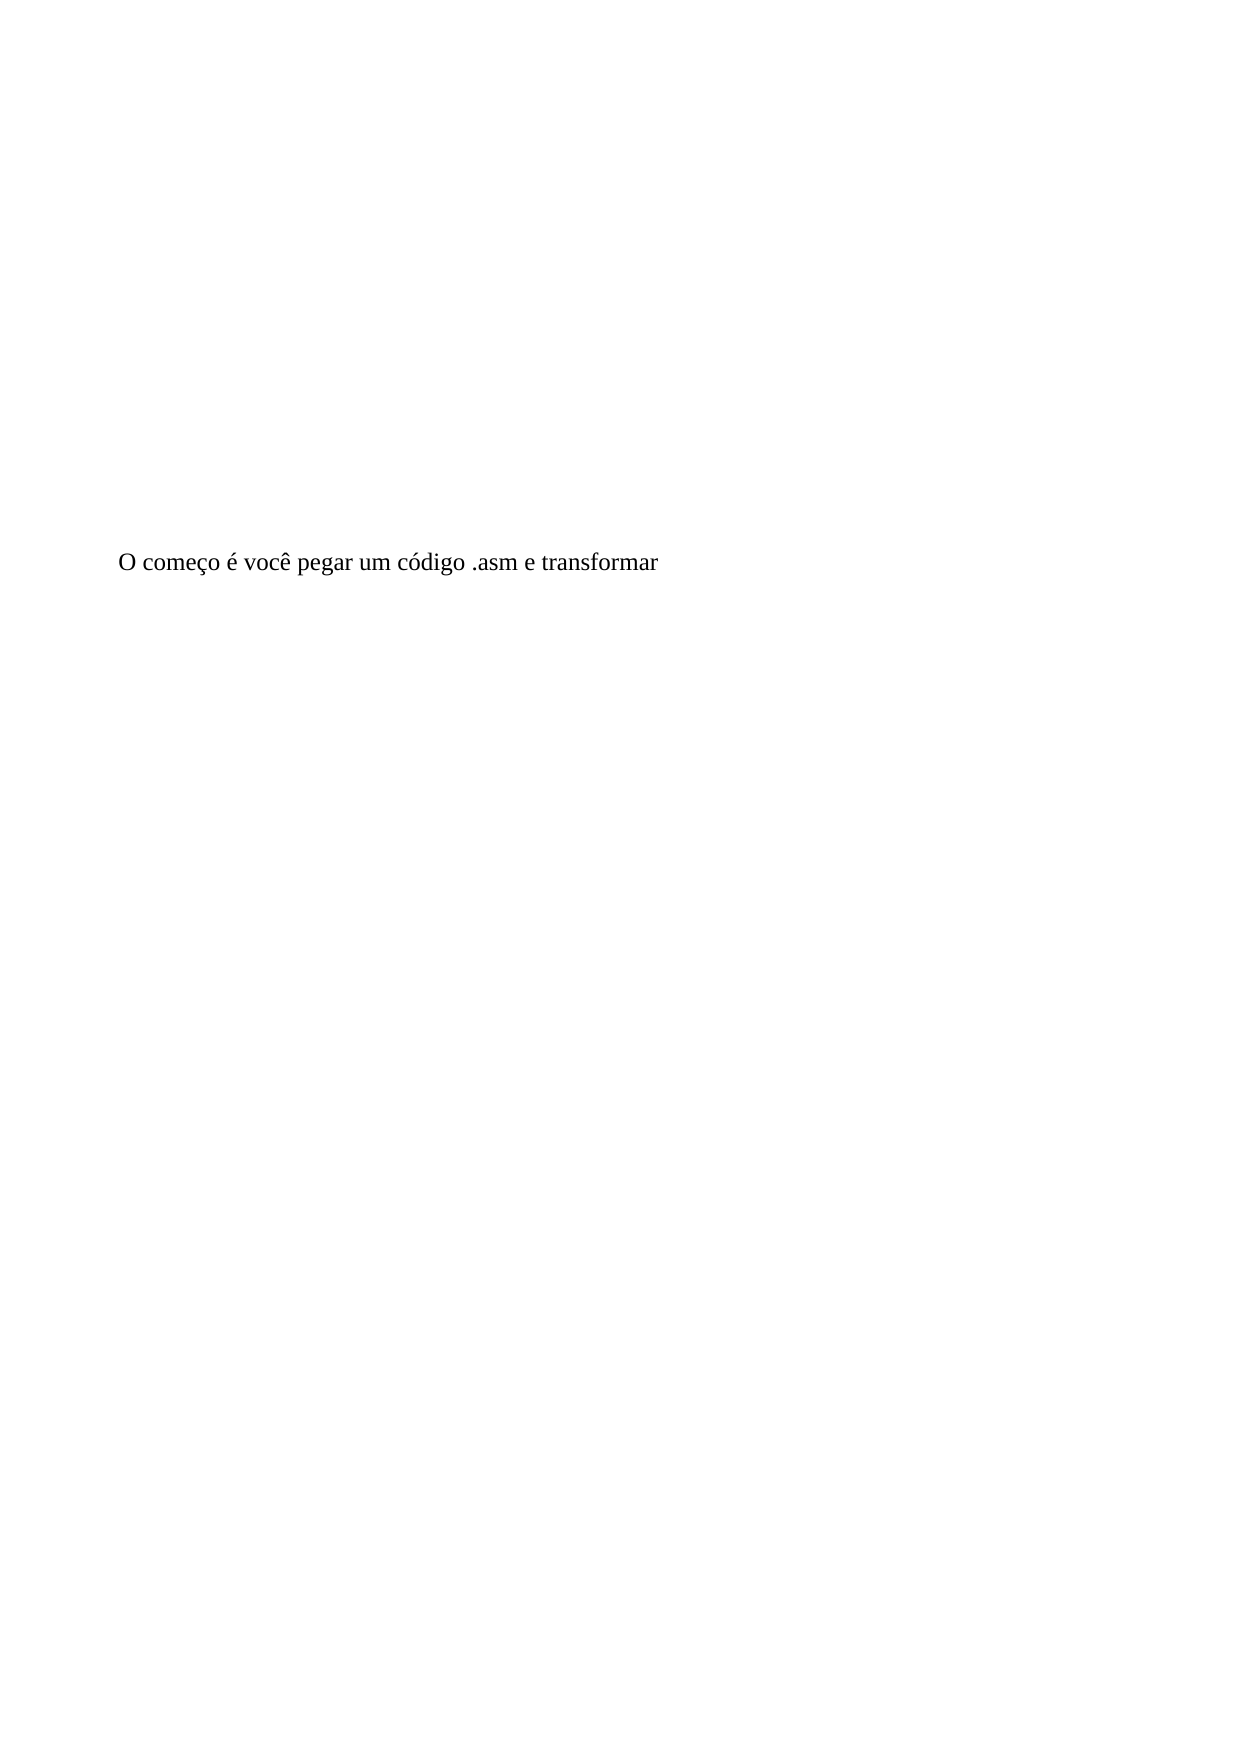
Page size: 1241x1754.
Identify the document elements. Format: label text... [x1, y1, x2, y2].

text O começo é você pegar um código .asm e transformar [118, 547, 1122, 575]
